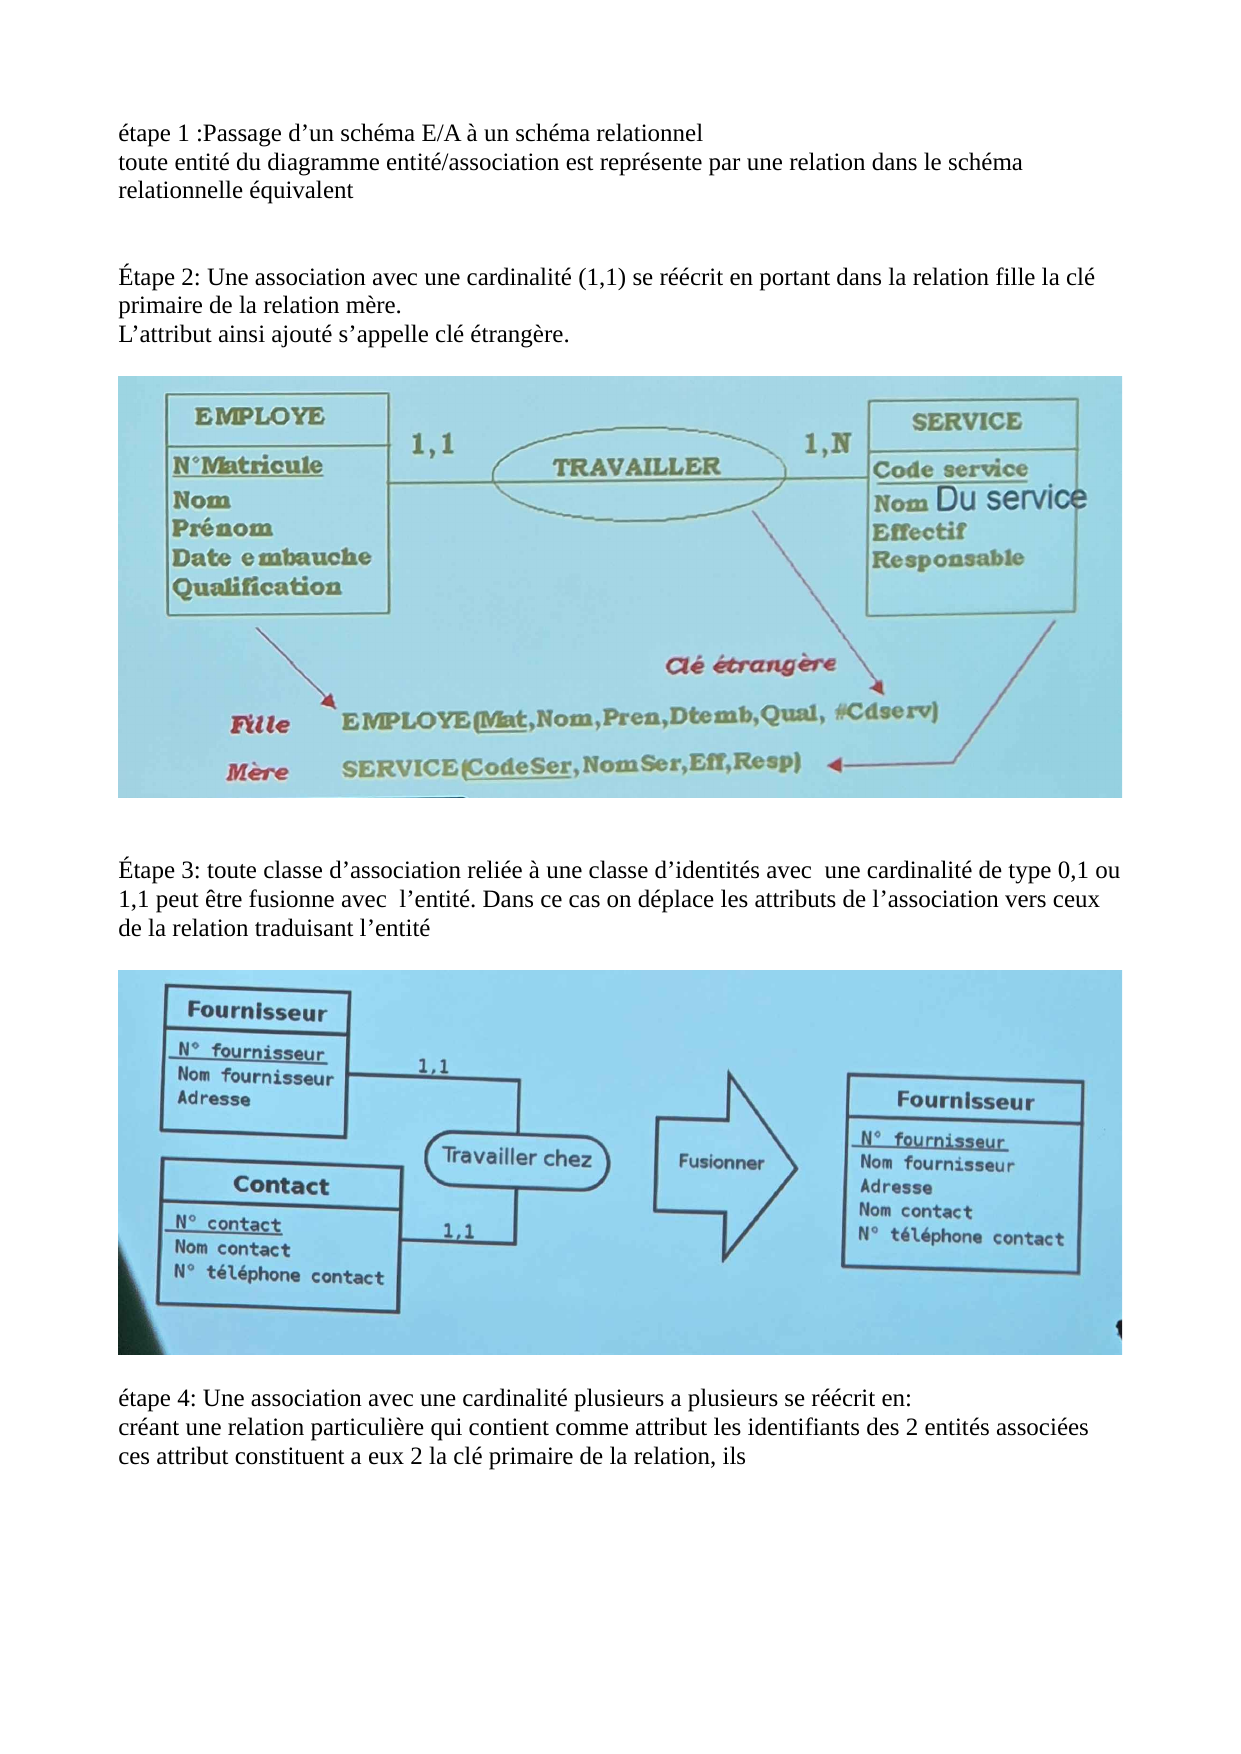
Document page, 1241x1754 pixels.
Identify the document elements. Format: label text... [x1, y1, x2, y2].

picture [118, 376, 1123, 798]
picture [118, 970, 1123, 1355]
text créant une relation particulière qui contient comme attribut les identifiants des 2 entités associées [118, 1412, 1122, 1441]
text ces attribut constituent a eux 2 la clé primaire de la relation, ils [118, 1441, 1122, 1470]
text toute entité du diagramme entité/association est représente par une relation dans le schéma relationnelle équivalent [118, 147, 1122, 204]
text L’attribut ainsi ajouté s’appelle clé étrangère. [118, 319, 1122, 348]
text Étape 3: toute classe d’association reliée à une classe d’identités avec une cardinalité de type 0,1 ou 1,1 peut être fusionne avec l’entité. Dans ce cas on déplace les attributs de l’association vers ceux de la relation traduisant l’entité [118, 855, 1122, 941]
text étape 4: Une association avec une cardinalité plusieurs a plusieurs se réécrit en: [118, 1383, 1122, 1412]
text Étape 2: Une association avec une cardinalité (1,1) se réécrit en portant dans la relation fille la clé primaire de la relation mère. [118, 262, 1122, 319]
text étape 1 :Passage d’un schéma E/A à un schéma relationnel [118, 118, 1122, 147]
